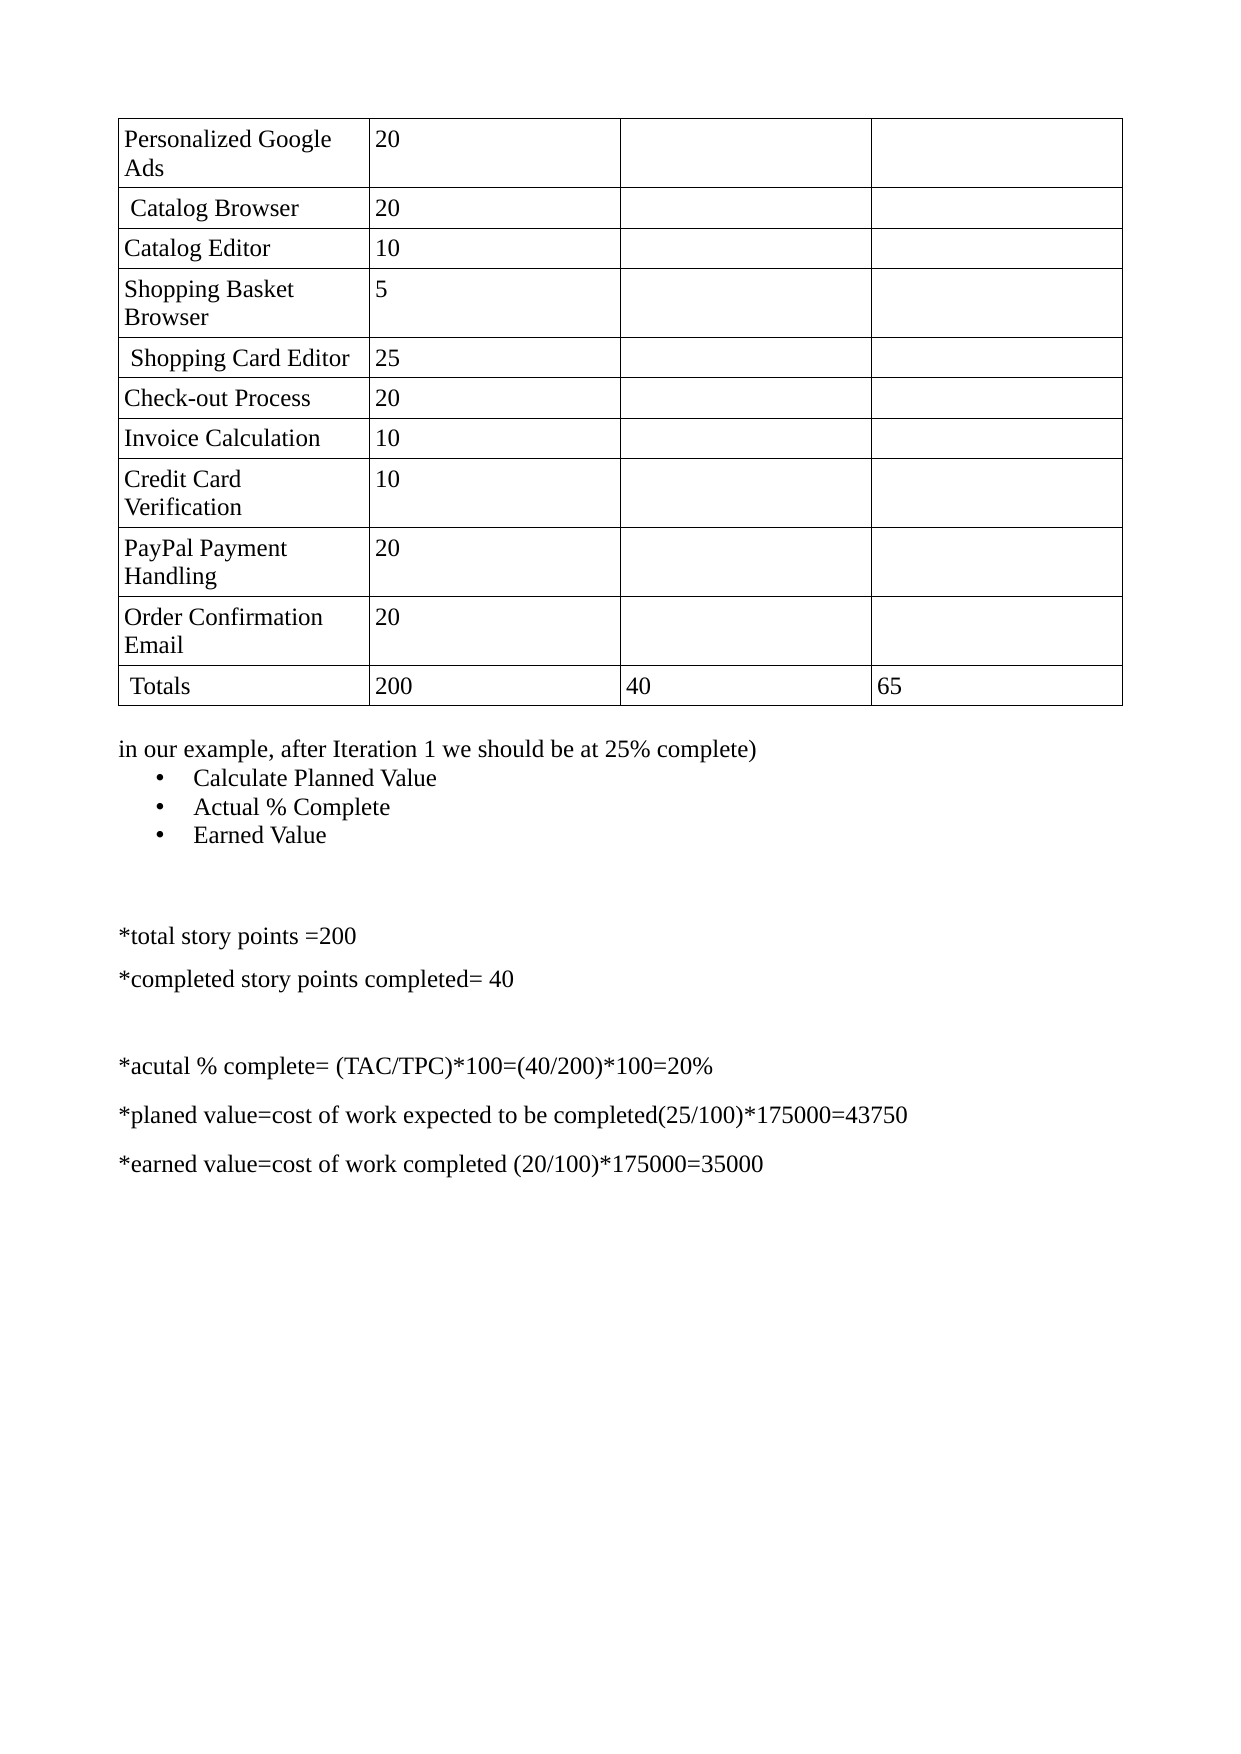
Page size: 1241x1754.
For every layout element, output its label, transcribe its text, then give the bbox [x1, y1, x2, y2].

table_cell Totals [119, 666, 369, 705]
table_cell 20 [370, 378, 620, 417]
table_cell [872, 419, 1122, 458]
text *acutal % complete= (TAC/TPC)*100=(40/200)*100=20% [118, 1051, 1122, 1079]
table_cell 20 [370, 119, 620, 187]
list Earned Value [156, 820, 1122, 849]
table_cell [621, 119, 871, 187]
table_cell [621, 528, 871, 596]
table_cell Catalog Editor [119, 229, 369, 268]
table_cell [872, 188, 1122, 227]
table_cell 5 [370, 269, 620, 337]
table_cell Shopping Basket Browser [119, 269, 369, 337]
table_cell [621, 459, 871, 527]
table_cell [872, 459, 1122, 527]
table_cell [621, 419, 871, 458]
table_cell [621, 378, 871, 417]
table_cell 20 [370, 188, 620, 227]
table_cell [872, 269, 1122, 337]
table_cell 20 [370, 528, 620, 596]
text *planed value=cost of work expected to be completed(25/100)*175000=43750 [118, 1100, 1122, 1129]
table_cell Check-out Process [119, 378, 369, 417]
list Calculate Planned Value [156, 763, 1122, 792]
table_cell 10 [370, 419, 620, 458]
text in our example, after Iteration 1 we should be at 25% complete) [118, 734, 1122, 763]
table_cell 20 [370, 597, 620, 665]
text *total story points =200 [118, 921, 1122, 950]
table_cell Invoice Calculation [119, 419, 369, 458]
text *completed story points completed= 40 [118, 964, 1122, 993]
text *earned value=cost of work completed (20/100)*175000=35000 [118, 1149, 1122, 1178]
table_cell [872, 338, 1122, 377]
table_cell [621, 188, 871, 227]
table_cell [872, 119, 1122, 187]
table_cell [872, 528, 1122, 596]
table_cell Order Confirmation Email [119, 597, 369, 665]
table_cell PayPal Payment Handling [119, 528, 369, 596]
table_cell Shopping Card Editor [119, 338, 369, 377]
table_cell 40 [621, 666, 871, 705]
table_cell [872, 229, 1122, 268]
table_cell [621, 597, 871, 665]
table_cell 200 [370, 666, 620, 705]
table_cell [621, 229, 871, 268]
list Actual % Complete [156, 792, 1122, 820]
table_cell [872, 378, 1122, 417]
table_cell Personalized Google Ads [119, 119, 369, 187]
table_cell [872, 597, 1122, 665]
table_cell [621, 269, 871, 337]
table_cell 25 [370, 338, 620, 377]
table_cell 10 [370, 229, 620, 268]
table_cell Credit Card Verification [119, 459, 369, 527]
table_cell [621, 338, 871, 377]
table_cell 65 [872, 666, 1122, 705]
table_cell Catalog Browser [119, 188, 369, 227]
table_cell 10 [370, 459, 620, 527]
